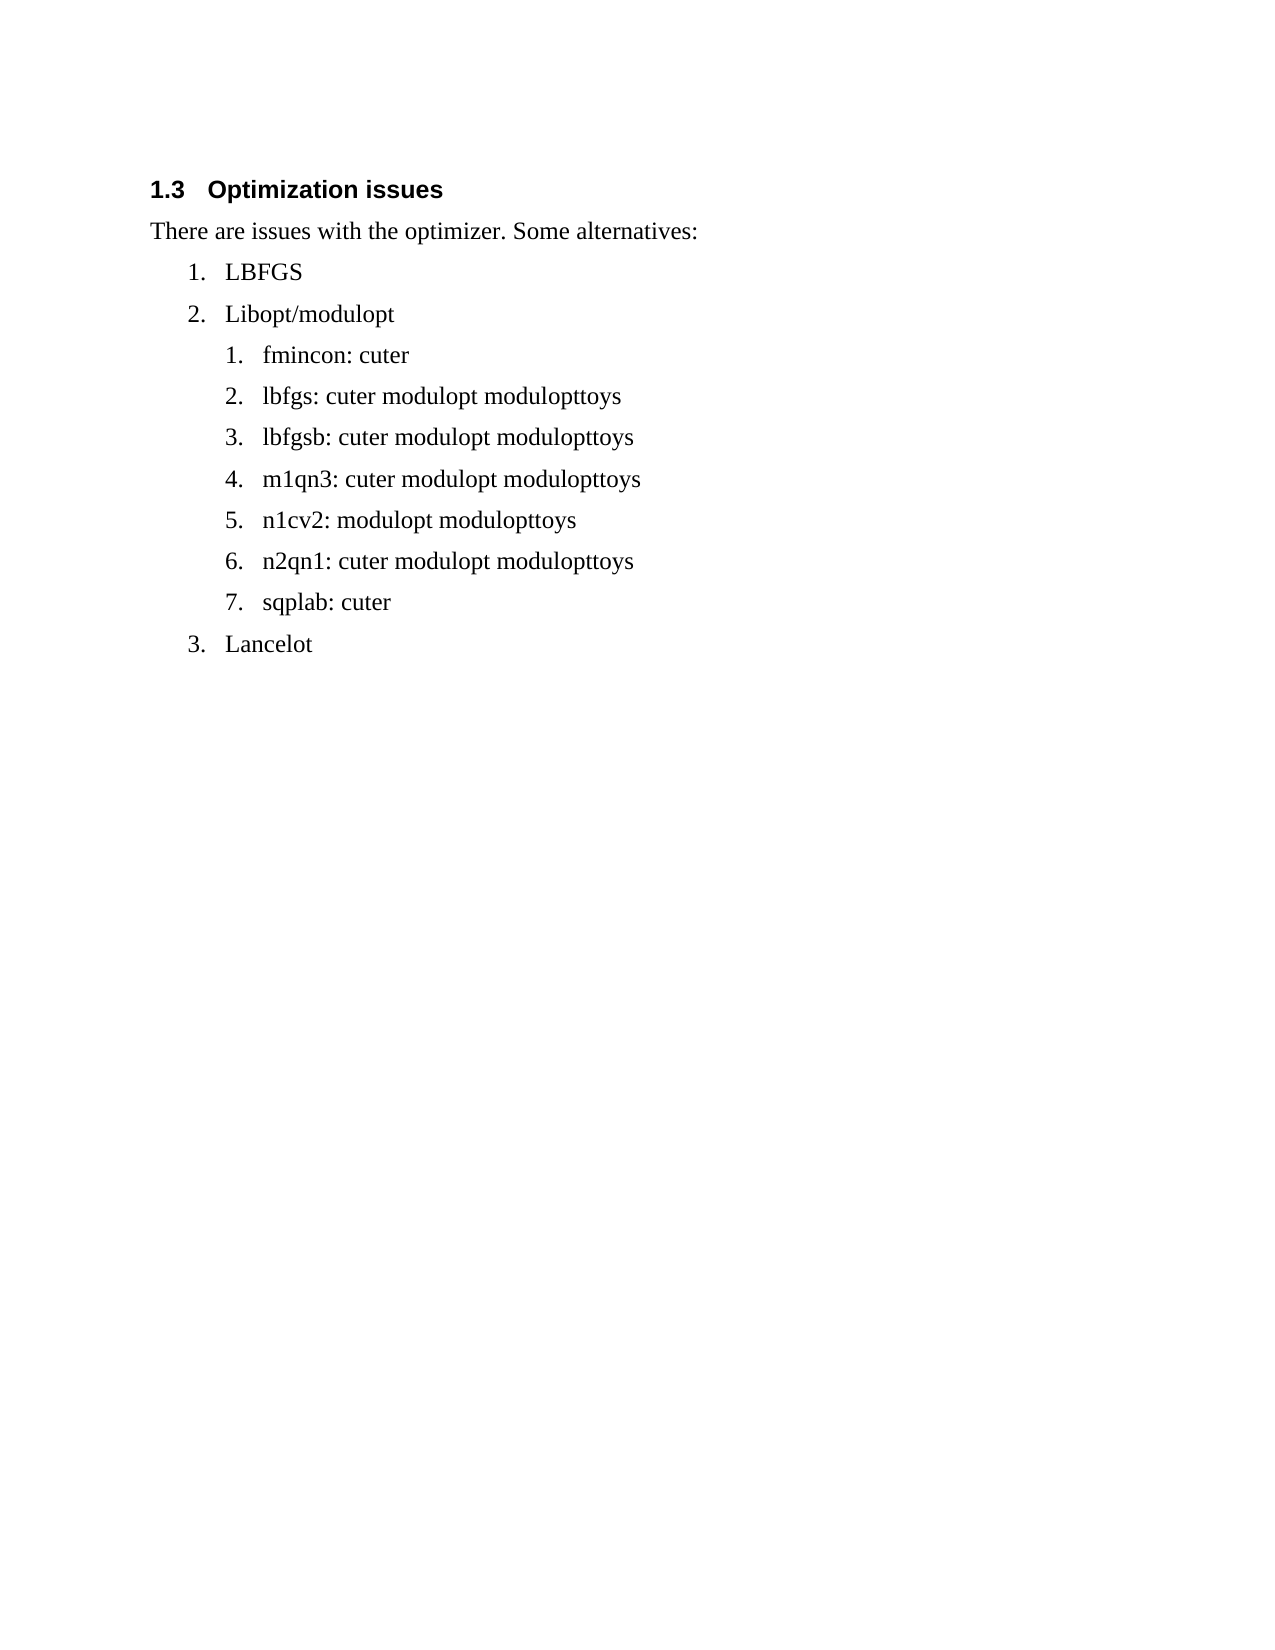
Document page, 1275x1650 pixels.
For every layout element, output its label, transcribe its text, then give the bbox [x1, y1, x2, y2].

list n2qn1: cuter modulopt modulopttoys [225, 546, 1125, 575]
list n1cv2: modulopt modulopttoys [225, 505, 1125, 534]
list lbfgsb: cuter modulopt modulopttoys [225, 422, 1125, 451]
list LBFGS [187, 257, 1125, 286]
list Lancelot [187, 629, 1125, 657]
list fmincon: cuter [225, 340, 1125, 369]
list lbfgs: cuter modulopt modulopttoys [225, 381, 1125, 410]
text There are issues with the optimizer. Some alternatives: [150, 216, 1125, 245]
list m1qn3: cuter modulopt modulopttoys [225, 464, 1125, 492]
subtitle Optimization issues [150, 175, 1125, 204]
list sqplab: cuter [225, 587, 1125, 616]
list Libopt/modulopt [187, 299, 1125, 327]
